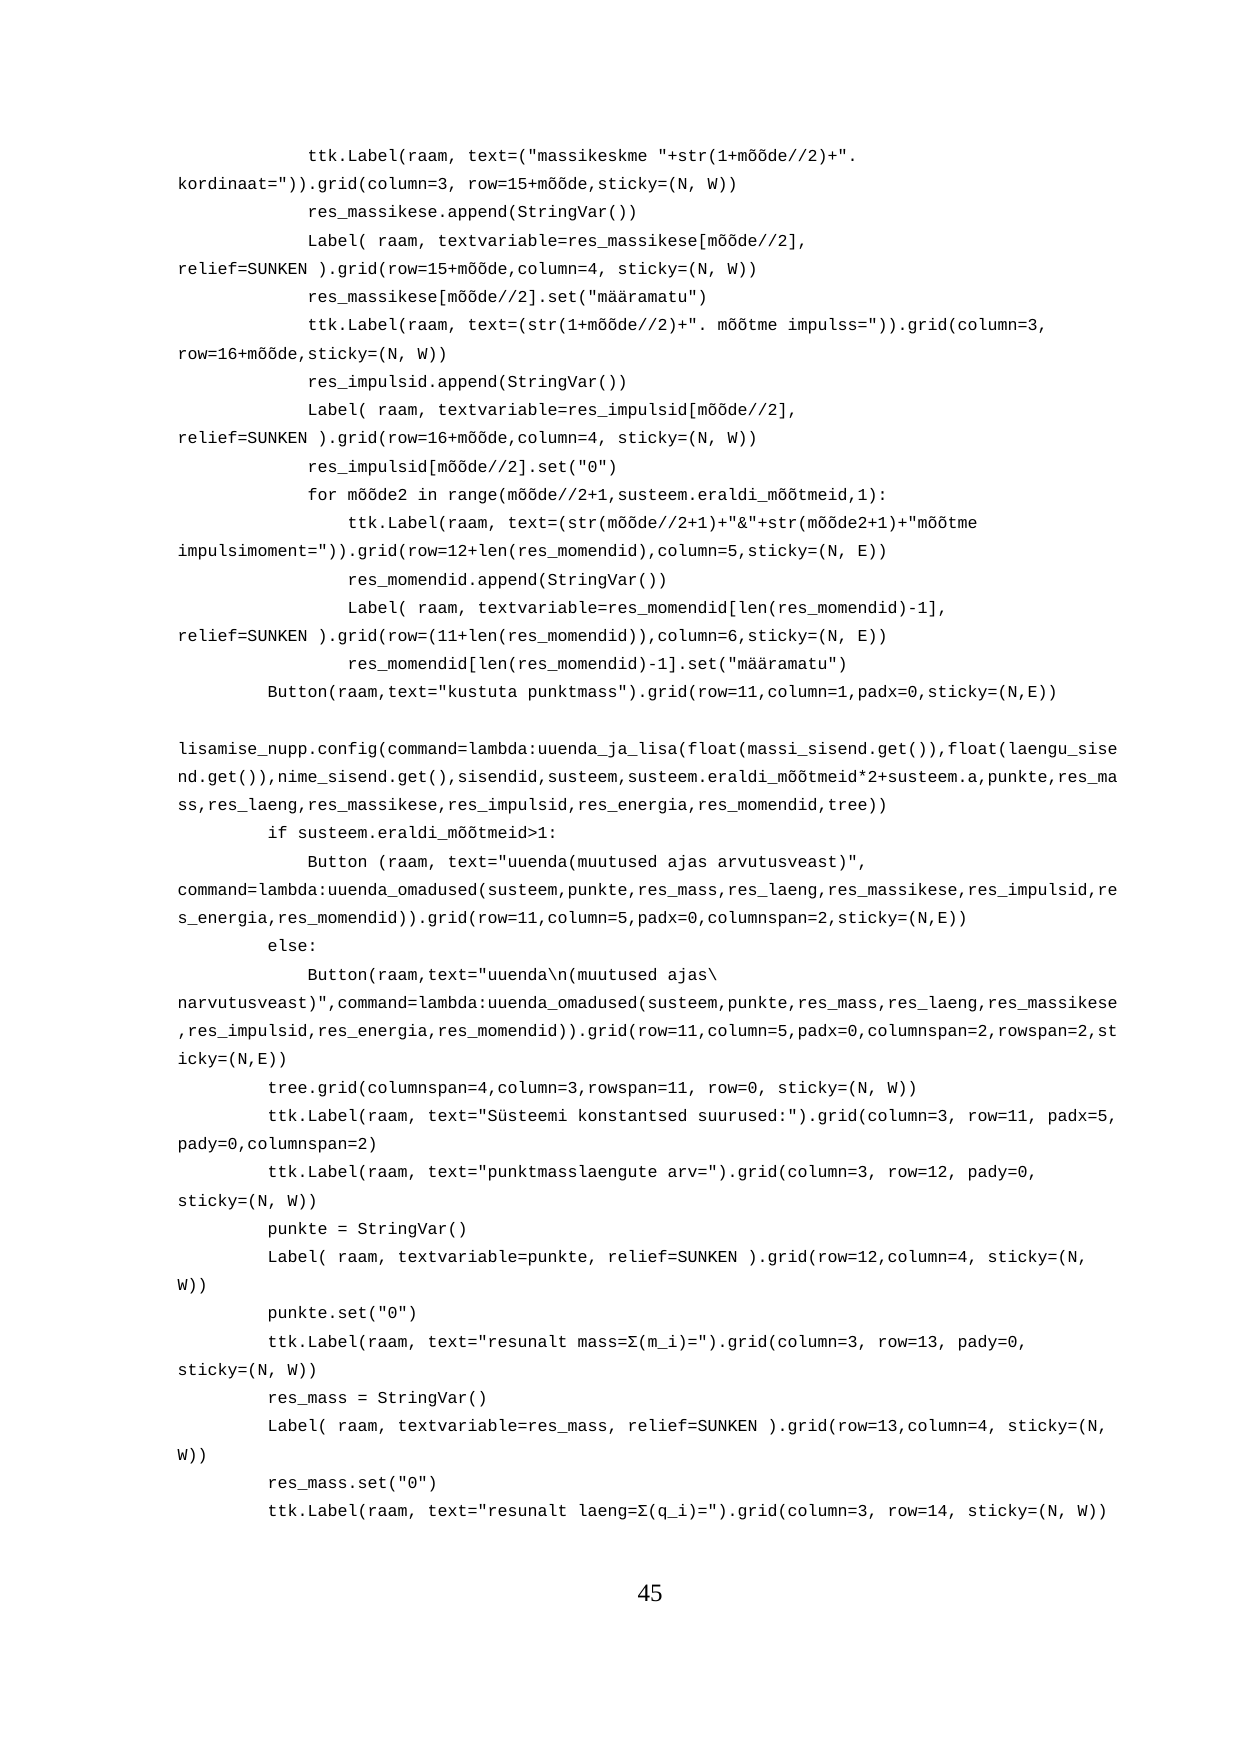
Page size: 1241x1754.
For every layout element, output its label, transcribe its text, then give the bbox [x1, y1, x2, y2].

text res_momendid[len(res_momendid)-1].set("määramatu") [177, 656, 1122, 674]
text Label( raam, textvariable=punkte, relief=SUNKEN ).grid(row=12,column=4, sticky=(N, W)) [177, 1248, 1122, 1296]
text ttk.Label(raam, text=(str(mõõde//2+1)+"&"+str(mõõde2+1)+"mõõtme impulsimoment=")).grid(row=12+len(res_momendid),column=5,sticky=(N, E)) [177, 514, 1122, 562]
text if susteem.eraldi_mõõtmeid>1: [177, 825, 1122, 844]
text lisamise_nupp.config(command=lambda:uuenda_ja_lisa(float(massi_sisend.get()),float(laengu_sisend.get()),nime_sisend.get(),sisendid,susteem,susteem.eraldi_mõõtmeid*2+susteem.a,punkte,res_mass,res_laeng,res_massikese,res_impulsid,res_energia,res_momendid,tree)) [177, 712, 1122, 816]
text for mõõde2 in range(mõõde//2+1,susteem.eraldi_mõõtmeid,1): [177, 486, 1122, 505]
text res_mass = StringVar() [177, 1390, 1122, 1408]
text ttk.Label(raam, text=("massikeskme "+str(1+mõõde//2)+". kordinaat=")).grid(column=3, row=15+mõõde,sticky=(N, W)) [177, 148, 1122, 195]
text res_impulsid.append(StringVar()) [177, 373, 1122, 392]
text ttk.Label(raam, text=(str(1+mõõde//2)+". mõõtme impulss=")).grid(column=3, row=16+mõõde,sticky=(N, W)) [177, 317, 1122, 364]
text Button(raam,text="kustuta punktmass").grid(row=11,column=1,padx=0,sticky=(N,E)) [177, 684, 1122, 703]
text else: [177, 938, 1122, 957]
text res_massikese.append(StringVar()) [177, 204, 1122, 223]
text Label( raam, textvariable=res_impulsid[mõõde//2], relief=SUNKEN ).grid(row=16+mõõde,column=4, sticky=(N, W)) [177, 402, 1122, 449]
text Label( raam, textvariable=res_momendid[len(res_momendid)-1], relief=SUNKEN ).grid(row=(11+len(res_momendid)),column=6,sticky=(N, E)) [177, 599, 1122, 646]
text res_massikese[mõõde//2].set("määramatu") [177, 289, 1122, 308]
text punkte = StringVar() [177, 1220, 1122, 1239]
text res_impulsid[mõõde//2].set("0") [177, 458, 1122, 477]
text ttk.Label(raam, text="punktmasslaengute arv=").grid(column=3, row=12, pady=0, sticky=(N, W)) [177, 1164, 1122, 1211]
text Label( raam, textvariable=res_mass, relief=SUNKEN ).grid(row=13,column=4, sticky=(N, W)) [177, 1418, 1122, 1465]
text ttk.Label(raam, text="Süsteemi konstantsed suurused:").grid(column=3, row=11, padx=5, pady=0,columnspan=2) [177, 1107, 1122, 1154]
text res_mass.set("0") [177, 1474, 1122, 1493]
text Label( raam, textvariable=res_massikese[mõõde//2], relief=SUNKEN ).grid(row=15+mõõde,column=4, sticky=(N, W)) [177, 232, 1122, 279]
text tree.grid(columnspan=4,column=3,rowspan=11, row=0, sticky=(N, W)) [177, 1079, 1122, 1098]
text res_momendid.append(StringVar()) [177, 571, 1122, 590]
text ttk.Label(raam, text="resunalt mass=Σ(m_i)=").grid(column=3, row=13, pady=0, sticky=(N, W)) [177, 1333, 1122, 1380]
text ttk.Label(raam, text="resunalt laeng=Σ(q_i)=").grid(column=3, row=14, sticky=(N, W)) [177, 1503, 1122, 1521]
text Button (raam, text="uuenda(muutused ajas arvutusveast)", command=lambda:uuenda_omadused(susteem,punkte,res_mass,res_laeng,res_massikese,res_impulsid,res_energia,res_momendid)).grid(row=11,column=5,padx=0,columnspan=2,sticky=(N,E)) [177, 853, 1122, 929]
text Button(raam,text="uuenda\n(muutused ajas\narvutusveast)",command=lambda:uuenda_omadused(susteem,punkte,res_mass,res_laeng,res_massikese,res_impulsid,res_energia,res_momendid)).grid(row=11,column=5,padx=0,columnspan=2,rowspan=2,sticky=(N,E)) [177, 966, 1122, 1070]
text punkte.set("0") [177, 1305, 1122, 1324]
